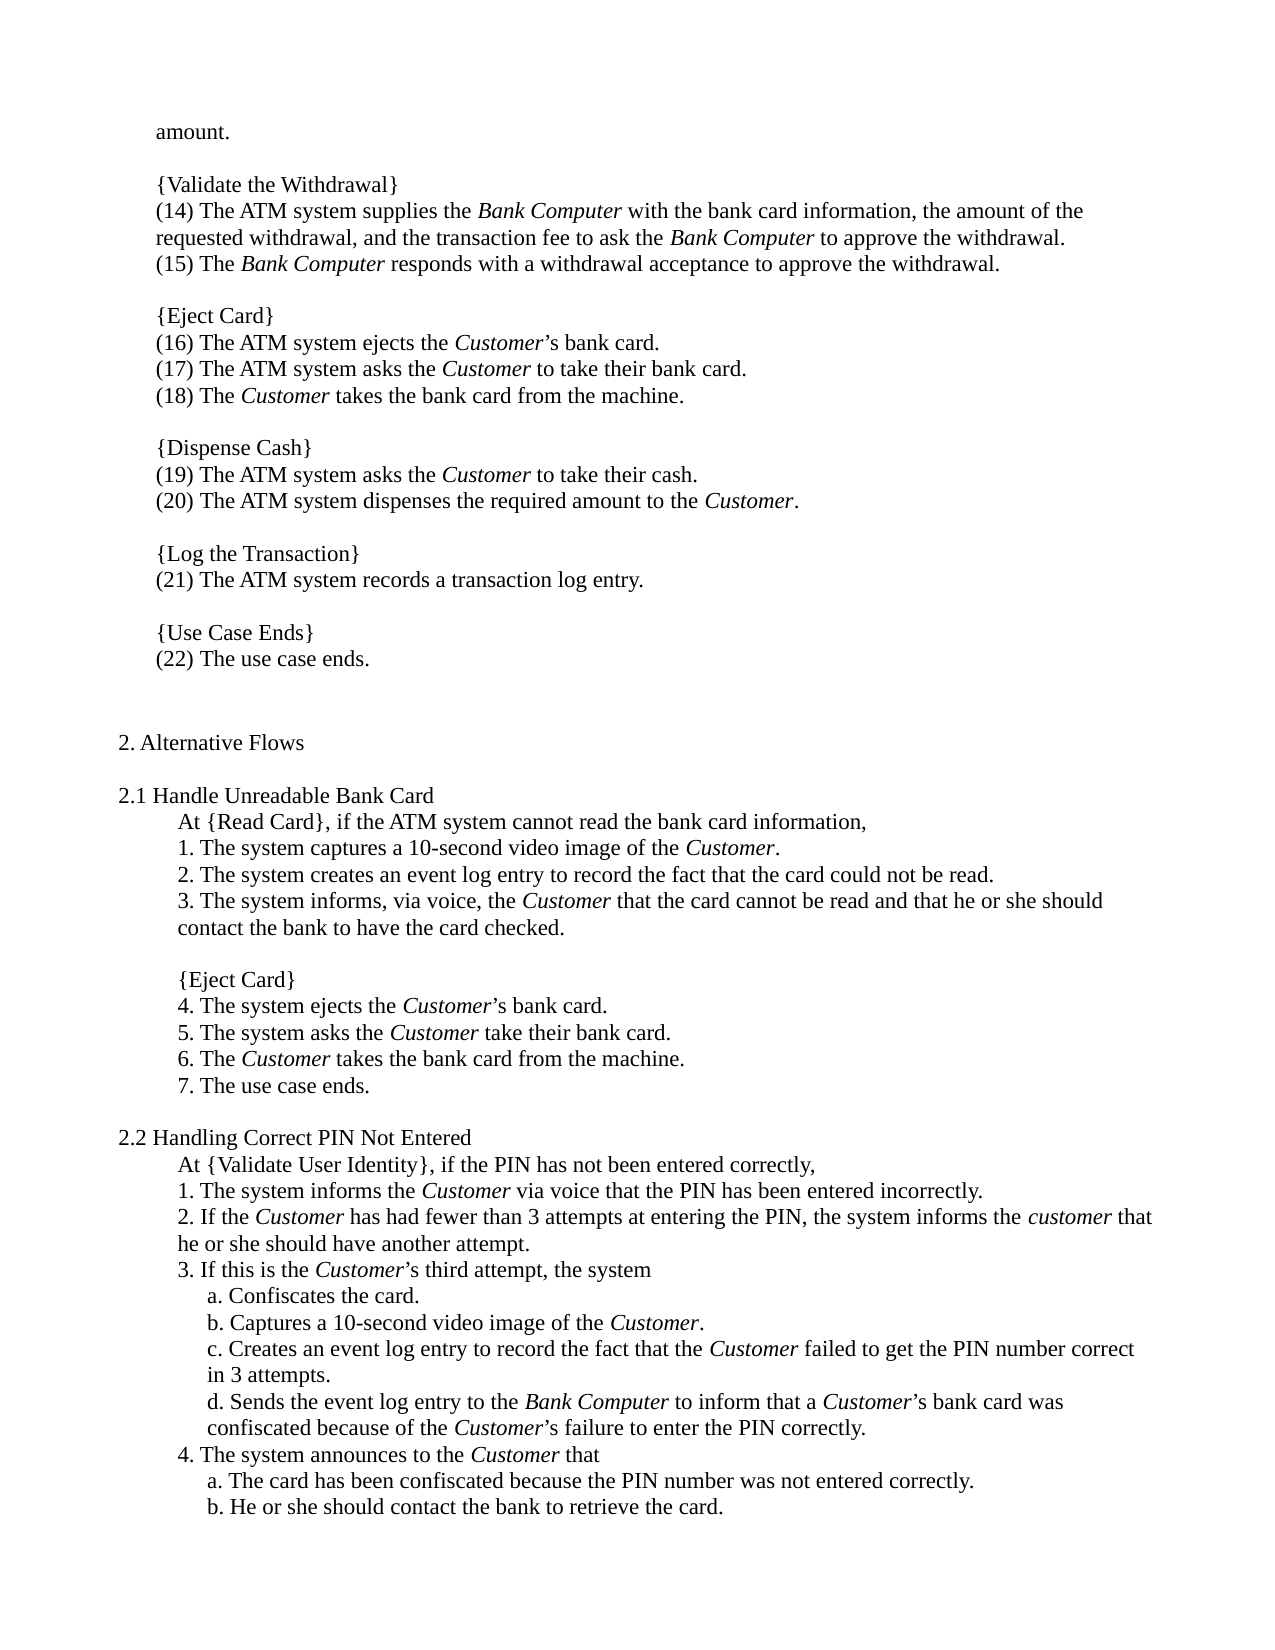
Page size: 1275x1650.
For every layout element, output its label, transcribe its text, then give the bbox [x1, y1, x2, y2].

text 2. Alternative Flows [118, 729, 1157, 755]
text (21) The ATM system records a transaction log entry. [156, 566, 1157, 592]
text (20) The ATM system dispenses the required amount to the Customer. [156, 487, 1157, 513]
text 2. If the Customer has had fewer than 3 attempts at entering the PIN, the system informs the customer that he or she should have another attempt. [177, 1203, 1157, 1256]
text b. Captures a 10-second video image of the Customer. [207, 1309, 1157, 1335]
text (19) The ATM system asks the Customer to take their cash. [156, 461, 1157, 487]
text (22) The use case ends. [156, 645, 1157, 672]
text 1. The system captures a 10-second video image of the Customer. [177, 834, 1157, 861]
text amount. [156, 118, 1157, 144]
text 3. The system informs, via voice, the Customer that the card cannot be read and that he or she should contact the bank to have the card checked. [177, 887, 1157, 940]
text b. He or she should contact the bank to retrieve the card. [207, 1493, 1157, 1520]
text {Validate the Withdrawal} [156, 171, 1157, 197]
text 6. The Customer takes the bank card from the machine. [177, 1045, 1157, 1072]
text {Dispense Cash} [156, 434, 1157, 461]
text a. Confiscates the card. [207, 1282, 1157, 1309]
text 3. If this is the Customer’s third attempt, the system [177, 1256, 1157, 1282]
text {Eject Card} [177, 966, 1157, 993]
text a. The card has been confiscated because the PIN number was not entered correctly. [207, 1467, 1157, 1493]
text d. Sends the event log entry to the Bank Computer to inform that a Customer’s bank card was confiscated because of the Customer’s failure to enter the PIN correctly. [207, 1388, 1157, 1441]
text 7. The use case ends. [177, 1072, 1157, 1098]
text {Eject Card} [156, 303, 1157, 329]
text c. Creates an event log entry to record the fact that the Customer failed to get the PIN number correct in 3 attempts. [207, 1335, 1157, 1388]
text 5. The system asks the Customer take their bank card. [177, 1019, 1157, 1045]
text (16) The ATM system ejects the Customer’s bank card. [156, 329, 1157, 355]
text (18) The Customer takes the bank card from the machine. [156, 382, 1157, 408]
text 2. The system creates an event log entry to record the fact that the card could not be read. [177, 861, 1157, 887]
text 1. The system informs the Customer via voice that the PIN has been entered incorrectly. [177, 1177, 1157, 1203]
text At {Read Card}, if the ATM system cannot read the bank card information, [177, 808, 1157, 834]
text (15) The Bank Computer responds with a withdrawal acceptance to approve the withdrawal. [156, 250, 1157, 276]
text At {Validate User Identity}, if the PIN has not been entered correctly, [177, 1151, 1157, 1177]
text 2.1 Handle Unreadable Bank Card [118, 782, 1157, 808]
text 2.2 Handling Correct PIN Not Entered [118, 1124, 1157, 1151]
text 4. The system announces to the Customer that [177, 1441, 1157, 1467]
text 4. The system ejects the Customer’s bank card. [177, 993, 1157, 1019]
text {Use Case Ends} [156, 619, 1157, 645]
text (17) The ATM system asks the Customer to take their bank card. [156, 355, 1157, 382]
text (14) The ATM system supplies the Bank Computer with the bank card information, the amount of the requested withdrawal, and the transaction fee to ask the Bank Computer to approve the withdrawal. [156, 197, 1157, 250]
text {Log the Transaction} [156, 540, 1157, 566]
